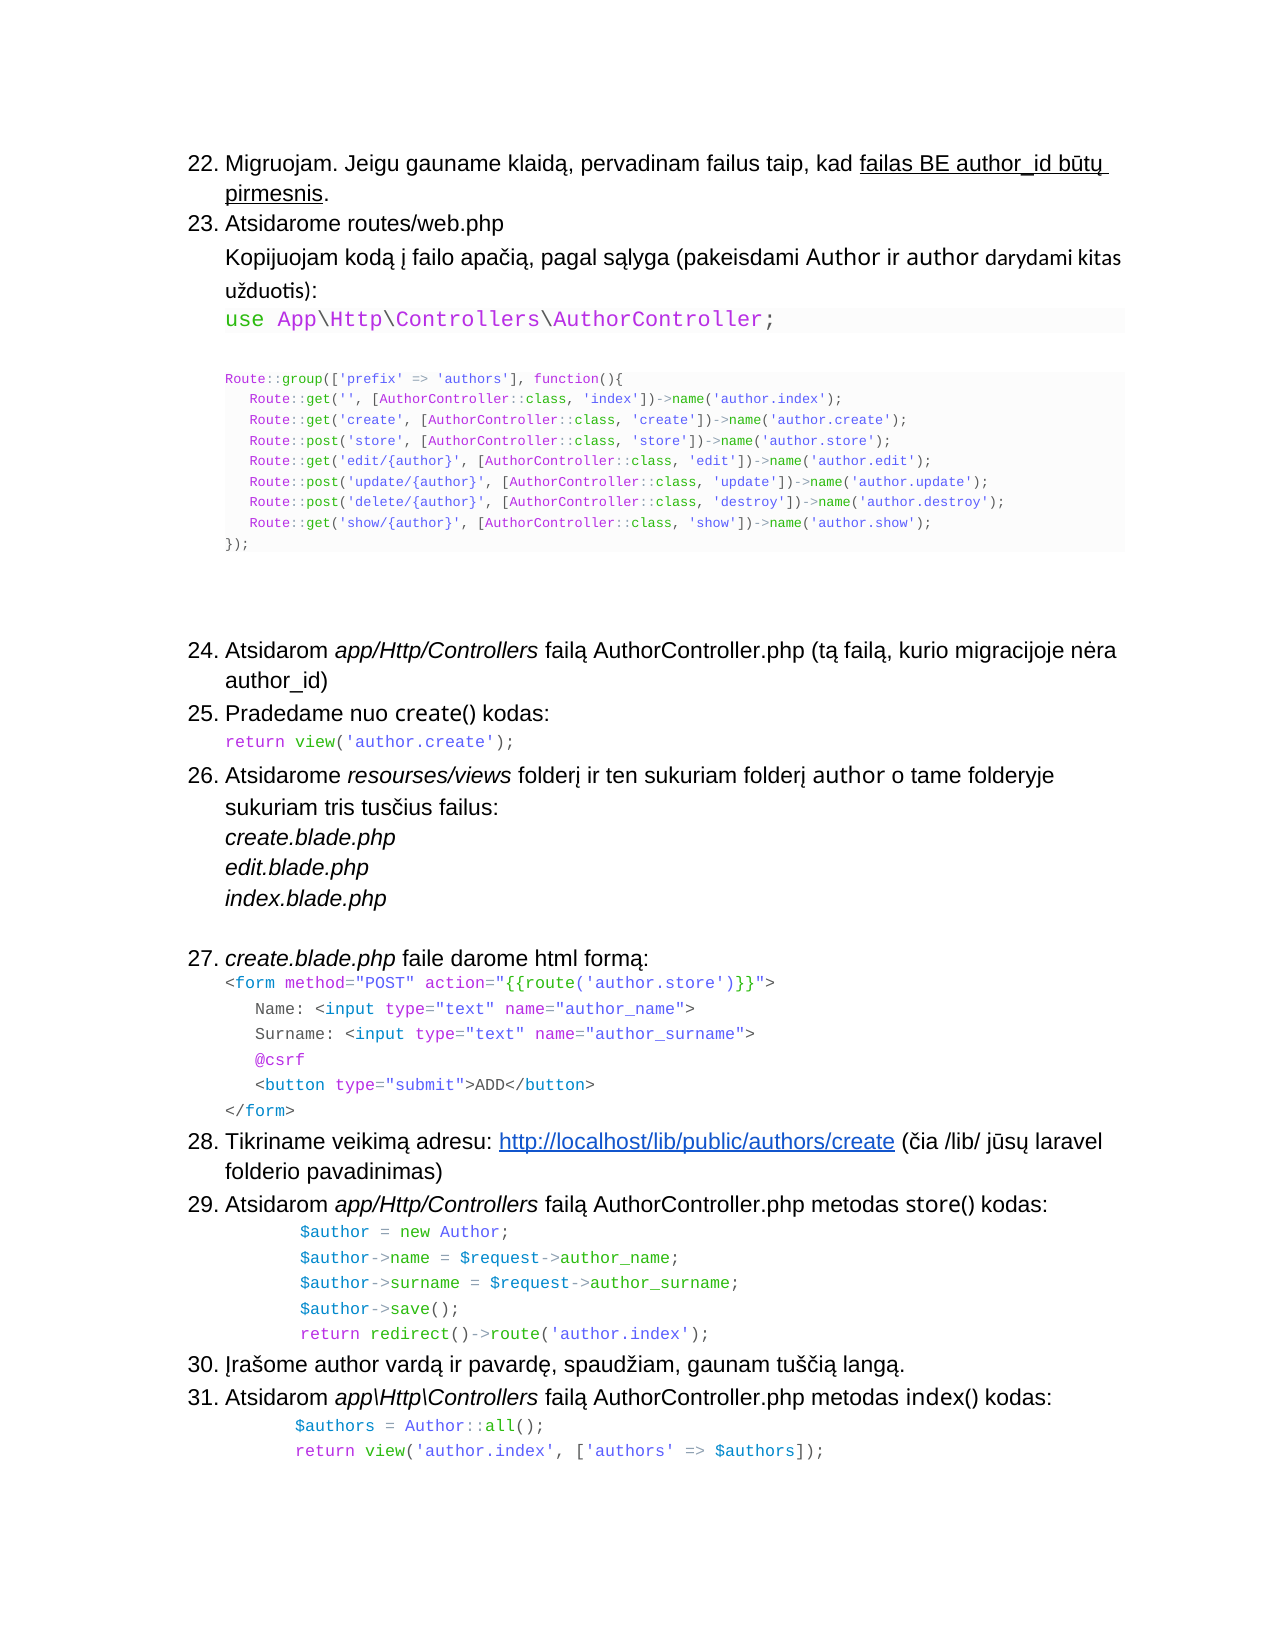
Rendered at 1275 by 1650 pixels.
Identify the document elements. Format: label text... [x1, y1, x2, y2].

text return view('author.index', ['authors' => $authors]); [225, 1443, 1125, 1461]
text $author = new Author; [300, 1224, 1125, 1243]
list Atsidarome resourses/views folderį ir ten sukuriam folderį author o tame folderyje sukuriam tris tusčius failus: [187, 759, 1125, 820]
list Atsidarom app/Http/Controllers failą AuthorController.php metodas store() kodas: [187, 1188, 1125, 1219]
text Route::get('show/{author}', [AuthorController::class, 'show'])->name('author.show'); [225, 516, 1125, 532]
list Atsidarome routes/web.php [187, 210, 1125, 237]
list Migruojam. Jeigu gauname klaidą, pervadinam failus taip, kad failas BE author_id būtų pirmesnis. [187, 150, 1125, 207]
text create.blade.php [225, 824, 1125, 850]
list Pradedame nuo create() kodas: [187, 697, 1125, 729]
text use App\Http\Controllers\AuthorController; [225, 308, 1125, 333]
text Name: <input type="text" name="author_name"> [225, 1001, 1125, 1019]
text edit.blade.php [225, 854, 1125, 881]
text Route::get('', [AuthorController::class, 'index'])->name('author.index'); [225, 392, 1125, 408]
text Route::post('store', [AuthorController::class, 'store'])->name('author.store'); [225, 434, 1125, 449]
text index.blade.php [225, 884, 1125, 911]
text $authors = Author::all(); [225, 1417, 1125, 1436]
text @csrf [225, 1051, 1125, 1070]
list Tikriname veikimą adresu: http://localhost/lib/public/authors/create (čia /lib/ jūsų laravel folderio pavadinimas) [187, 1128, 1125, 1184]
text Route::post('delete/{author}', [AuthorController::class, 'destroy'])->name('author.destroy'); [225, 496, 1125, 511]
text <button type="submit">ADD</button> [225, 1077, 1125, 1096]
list create.blade.php faile darome html formą: [187, 945, 1125, 971]
text Kopijuojam kodą į failo apačią, pagal sąlyga (pakeisdami Author ir author darydami kitas užduotis): [225, 241, 1125, 304]
text $author->name = $request->author_name; [300, 1249, 1125, 1268]
text }); [225, 537, 1125, 552]
text return redirect()->route('author.index'); [300, 1326, 1125, 1344]
text $author->save(); [300, 1300, 1125, 1319]
list Atsidarom app/Http/Controllers failą AuthorController.php (tą failą, kurio migracijoje nėra author_id) [187, 637, 1125, 693]
text <form method="POST" action="{{route('author.store')}}"> [225, 975, 1125, 994]
list Atsidarom app\Http\Controllers failą AuthorController.php metodas index() kodas: [187, 1381, 1125, 1412]
text $author->surname = $request->author_surname; [300, 1275, 1125, 1294]
list Įrašome author vardą ir pavardę, spaudžiam, gaunam tuščią langą. [187, 1351, 1125, 1377]
text return view('author.create'); [225, 733, 1125, 752]
text </form> [225, 1102, 1125, 1121]
text Route::group(['prefix' => 'authors'], function(){ [225, 372, 1125, 387]
text Route::post('update/{author}', [AuthorController::class, 'update'])->name('author.update'); [225, 475, 1125, 490]
text Route::get('create', [AuthorController::class, 'create'])->name('author.create'); [225, 413, 1125, 428]
text Route::get('edit/{author}', [AuthorController::class, 'edit'])->name('author.edit'); [225, 454, 1125, 470]
text Surname: <input type="text" name="author_surname"> [225, 1026, 1125, 1045]
